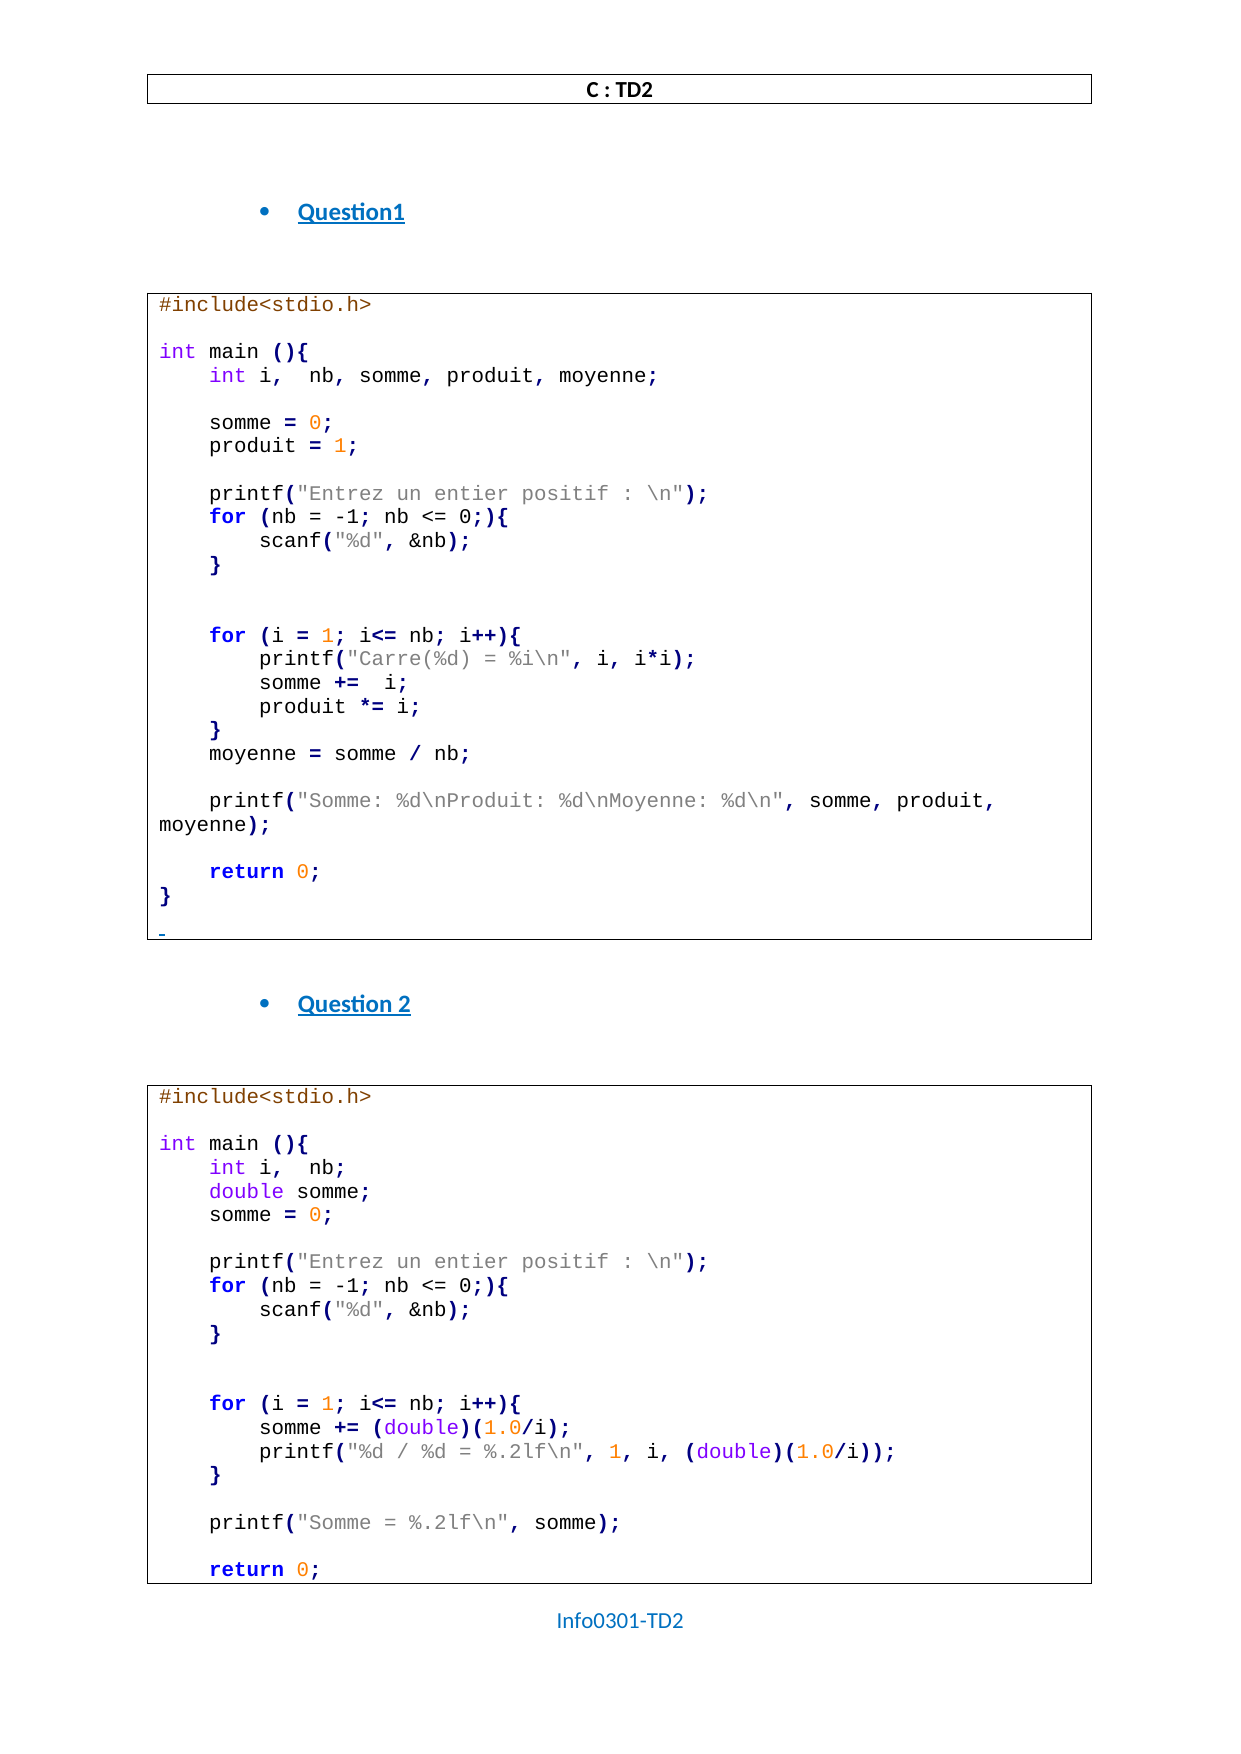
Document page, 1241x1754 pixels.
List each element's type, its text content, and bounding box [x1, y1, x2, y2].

list Question 2 [260, 988, 1093, 1019]
list Question1 [260, 196, 1093, 226]
table_header #include<stdio.h> int main (){ int i, nb; double somme; somme = 0; printf("Entrez un entier positif : \n"); for (nb = -1; nb <= 0;){ scanf("%d", &nb); } for (i = 1; i<= nb; i++){ somme += (double)(1.0/i); printf("%d / %d = %.2lf\n", 1, i, (double)(1.0/i)); } printf("Somme = %.2lf\n", somme); return 0; [148, 1086, 1091, 1583]
table_header #include<stdio.h> int main (){ int i, nb, somme, produit, moyenne; somme = 0; produit = 1; printf("Entrez un entier positif : \n"); for (nb = -1; nb <= 0;){ scanf("%d", &nb); } for (i = 1; i<= nb; i++){ printf("Carre(%d) = %i\n", i, i*i); somme += i; produit *= i; } moyenne = somme / nb; printf("Somme: %d\nProduit: %d\nMoyenne: %d\n", somme, produit, moyenne); return 0; } [148, 294, 1091, 939]
